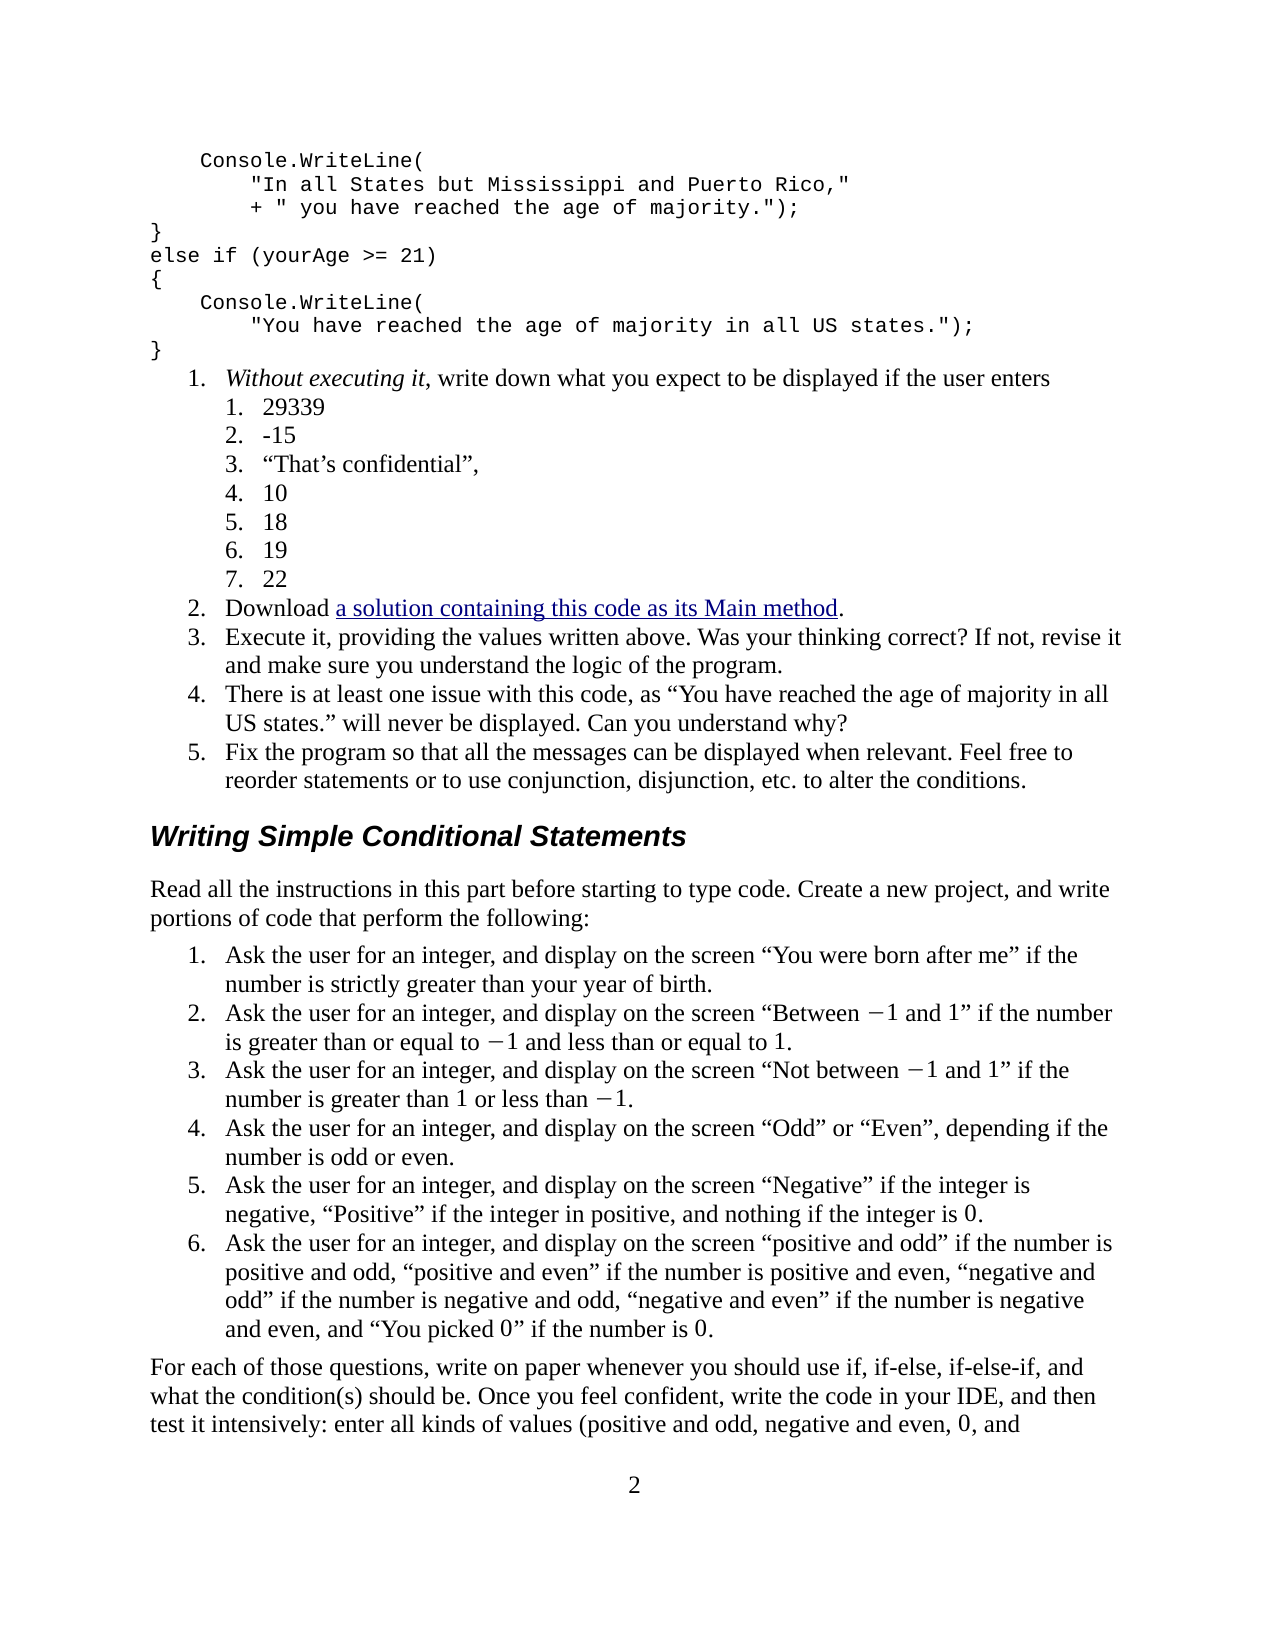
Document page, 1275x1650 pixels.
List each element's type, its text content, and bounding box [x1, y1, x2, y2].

list 22 [225, 564, 1125, 593]
text Read all the instructions in this part before starting to type code. Create a new project, and write portions of code that perform the following: [150, 874, 1125, 932]
text "You have reached the age of majority in all US states."); [150, 316, 1125, 339]
list Ask the user for an integer, and display on the screen “Negative” if the integer is negative, “Positive” if the integer in positive, and nothing if the integer is . [187, 1171, 1125, 1228]
text + " you have reached the age of majority."); [150, 197, 1125, 221]
list 29339 [225, 392, 1125, 420]
list Without executing it, write down what you expect to be displayed if the user enters [187, 363, 1125, 392]
list Fix the program so that all the messages can be displayed when relevant. Feel free to reorder statements or to use conjunction, disjunction, etc. to alter the conditions. [187, 737, 1125, 794]
list Ask the user for an integer, and display on the screen “Between and ” if the number is greater than or equal to and less than or equal to . [187, 998, 1125, 1056]
list Ask the user for an integer, and display on the screen “Not between and ” if the number is greater than or less than . [187, 1056, 1125, 1113]
list Execute it, providing the values written above. Was your thinking correct? If not, revise it and make sure you understand the logic of the program. [187, 622, 1125, 679]
list Ask the user for an integer, and display on the screen “You were born after me” if the number is strictly greater than your year of birth. [187, 941, 1125, 998]
list Ask the user for an integer, and display on the screen “positive and odd” if the number is positive and odd, “positive and even” if the number is positive and even, “negative and odd” if the number is negative and odd, “negative and even” if the number is negative and even, and “You picked ” if the number is . [187, 1228, 1125, 1343]
text Console.WriteLine( [150, 292, 1125, 316]
list 19 [225, 535, 1125, 564]
list Download a solution containing this code as its Main method. [187, 593, 1125, 622]
text } [150, 339, 1125, 363]
list 10 [225, 478, 1125, 507]
list “That’s confidential”, [225, 449, 1125, 478]
text } [150, 221, 1125, 244]
subtitle Writing Simple Conditional Statements [150, 819, 1125, 853]
text { [150, 268, 1125, 292]
list -15 [225, 420, 1125, 449]
text For each of those questions, write on paper whenever you should use if, if-else, if-else-if, and what the condition(s) should be. Once you feel confident, write the code in your IDE, and then test it intensively: enter all kinds of values (positive and odd, negative and even, , and remember that is even, etc.) and make sure that what is displayed on the screen is always correct. [150, 1352, 1125, 1438]
list Ask the user for an integer, and display on the screen “Odd” or “Even”, depending if the number is odd or even. [187, 1113, 1125, 1171]
list 18 [225, 507, 1125, 535]
text "In all States but Mississippi and Puerto Rico," [150, 174, 1125, 197]
list There is at least one issue with this code, as “You have reached the age of majority in all US states.” will never be displayed. Can you understand why? [187, 679, 1125, 737]
text else if (yourAge >= 21) [150, 244, 1125, 268]
text Console.WriteLine( [150, 150, 1125, 174]
